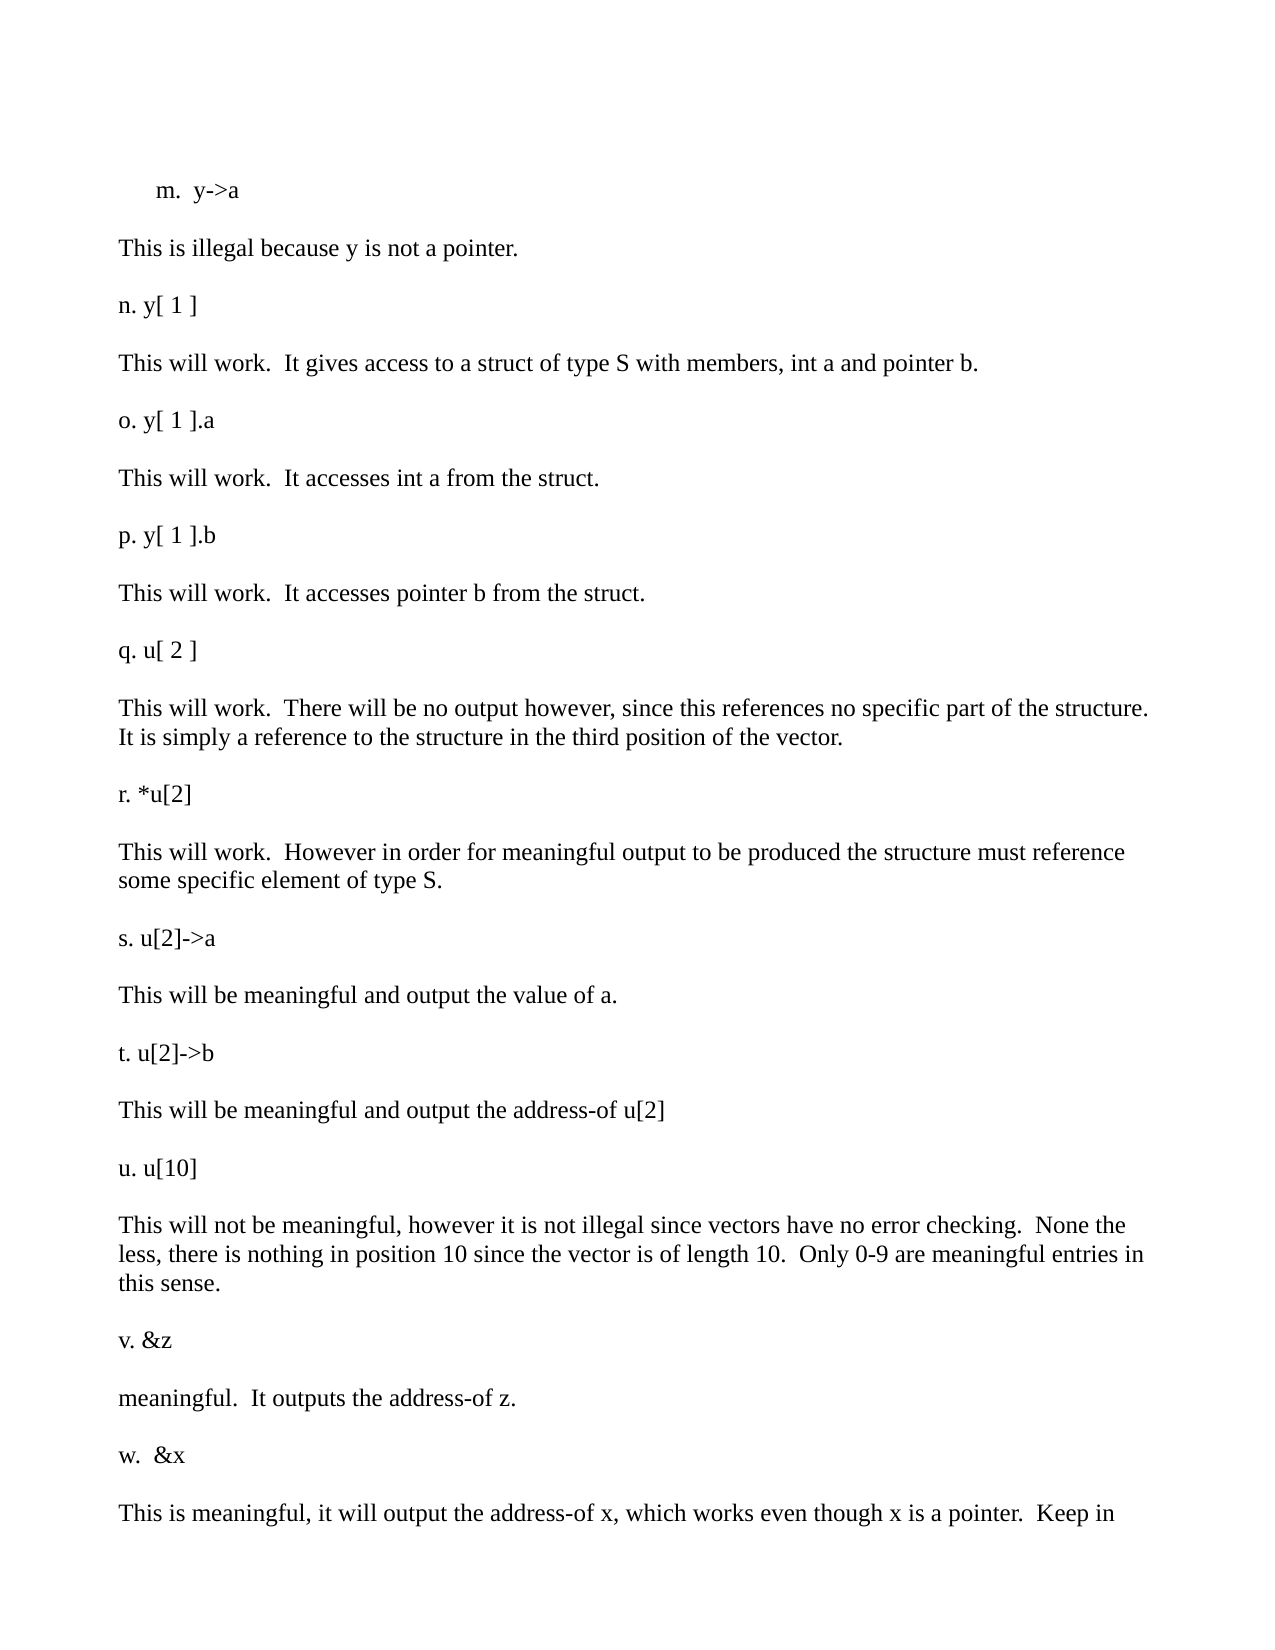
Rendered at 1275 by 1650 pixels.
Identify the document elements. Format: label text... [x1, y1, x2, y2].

text p. y[ 1 ].b [118, 521, 1157, 549]
text v. &z [118, 1326, 1157, 1354]
text o. y[ 1 ].a [118, 406, 1157, 434]
text s. u[2]->a [118, 923, 1157, 952]
text This will be meaningful and output the value of a. [118, 981, 1157, 1009]
text q. u[ 2 ] [118, 636, 1157, 664]
text This will work. It accesses int a from the struct. [118, 463, 1157, 492]
text This will work. There will be no output however, since this references no specific part of the structure. It is simply a reference to the structure in the third position of the vector. [118, 693, 1157, 751]
text This will work. It gives access to a struct of type S with members, int a and pointer b. [118, 348, 1157, 377]
text w. &x [118, 1441, 1157, 1469]
text n. y[ 1 ] [118, 291, 1157, 319]
list y->a [156, 176, 1157, 204]
text This is illegal because y is not a pointer. [118, 233, 1157, 262]
text u. u[10] [118, 1153, 1157, 1182]
text This will work. However in order for meaningful output to be produced the structure must reference some specific element of type S. [118, 837, 1157, 894]
text meaningful. It outputs the address-of z. [118, 1383, 1157, 1412]
text r. *u[2] [118, 779, 1157, 808]
text t. u[2]->b [118, 1038, 1157, 1067]
text This will work. It accesses pointer b from the struct. [118, 578, 1157, 607]
text This will not be meaningful, however it is not illegal since vectors have no error checking. None the less, there is nothing in position 10 since the vector is of length 10. Only 0-9 are meaningful entries in this sense. [118, 1211, 1157, 1297]
text This is meaningful, it will output the address-of x, which works even though x is a pointer. Keep in [118, 1498, 1157, 1527]
text This will be meaningful and output the address-of u[2] [118, 1096, 1157, 1124]
